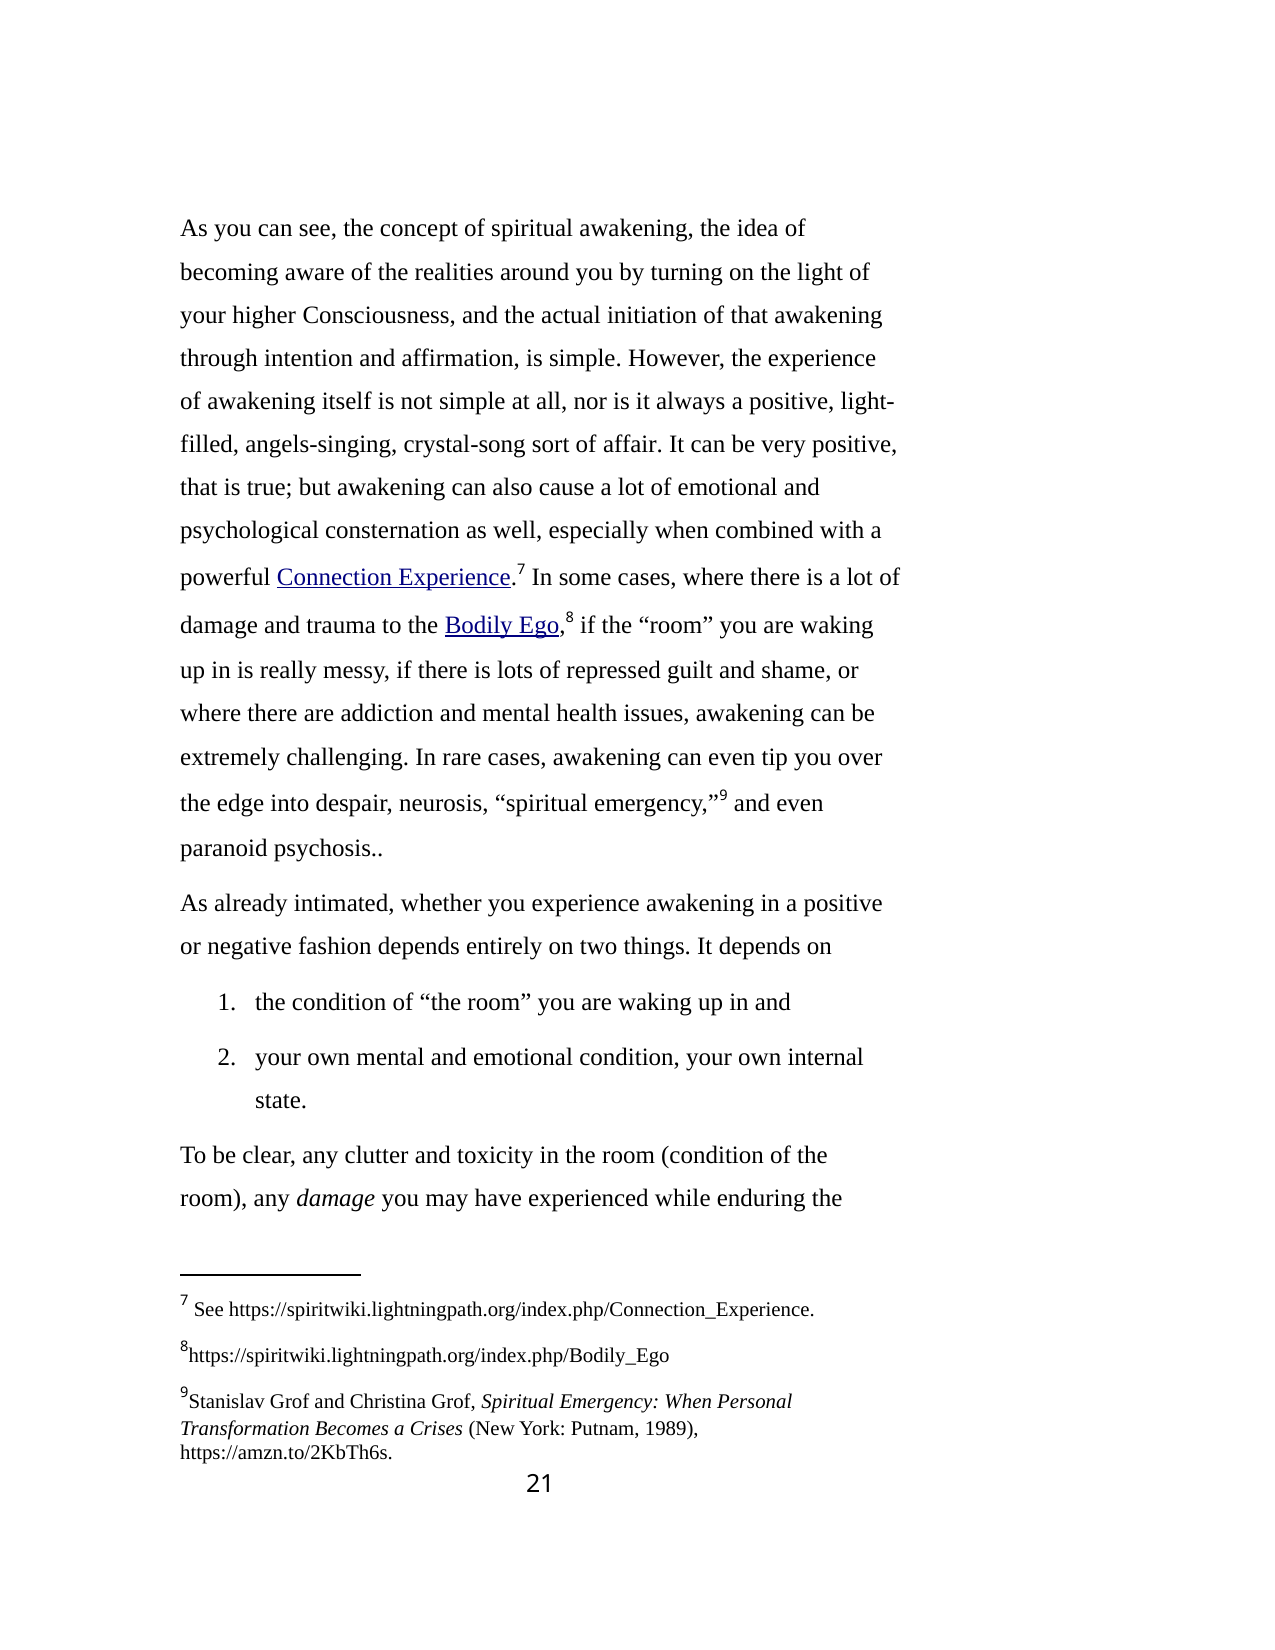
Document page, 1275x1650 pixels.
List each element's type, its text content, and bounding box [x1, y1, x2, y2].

text See https://spiritwiki.lightningpath.org/index.php/Connection_Experience. [180, 1290, 900, 1324]
list your own mental and emotional condition, your own internal state. [217, 1042, 900, 1113]
text Stanislav Grof and Christina Grof, Spiritual Emergency: When Personal Transformation Becomes a Crises (New York: Putnam, 1989), https://amzn.to/2KbTh6s. [180, 1382, 900, 1464]
list the condition of “the room” you are waking up in and [217, 987, 900, 1015]
text To be clear, any clutter and toxicity in the room (condition of the room), any damage you may have experienced while enduring the [180, 1140, 900, 1212]
text As you can see, the concept of spiritual awakening, the idea of becoming aware of the realities around you by turning on the light of your higher Consciousness, and the actual initiation of that awakening through intention and affirmation, is simple. However, the experience of awakening itself is not simple at all, nor is it always a positive, light-filled, angels-singing, crystal-song sort of affair. It can be very positive, that is true; but awakening can also cause a lot of emotional and psychological consternation as well, especially when combined with a powerful Connection Experience. In some cases, where there is a lot of damage and trauma to the Bodily Ego, if the “room” you are waking up in is really messy, if there is lots of repressed guilt and shame, or where there are addiction and mental health issues, awakening can be extremely challenging. In rare cases, awakening can even tip you over the edge into despair, neurosis, “spiritual emergency,” and even paranoid psychosis.. [180, 213, 900, 862]
text As already intimated, whether you experience awakening in a positive or negative fashion depends entirely on two things. It depends on [180, 888, 900, 960]
text https://spiritwiki.lightningpath.org/index.php/Bodily_Ego [180, 1336, 900, 1370]
